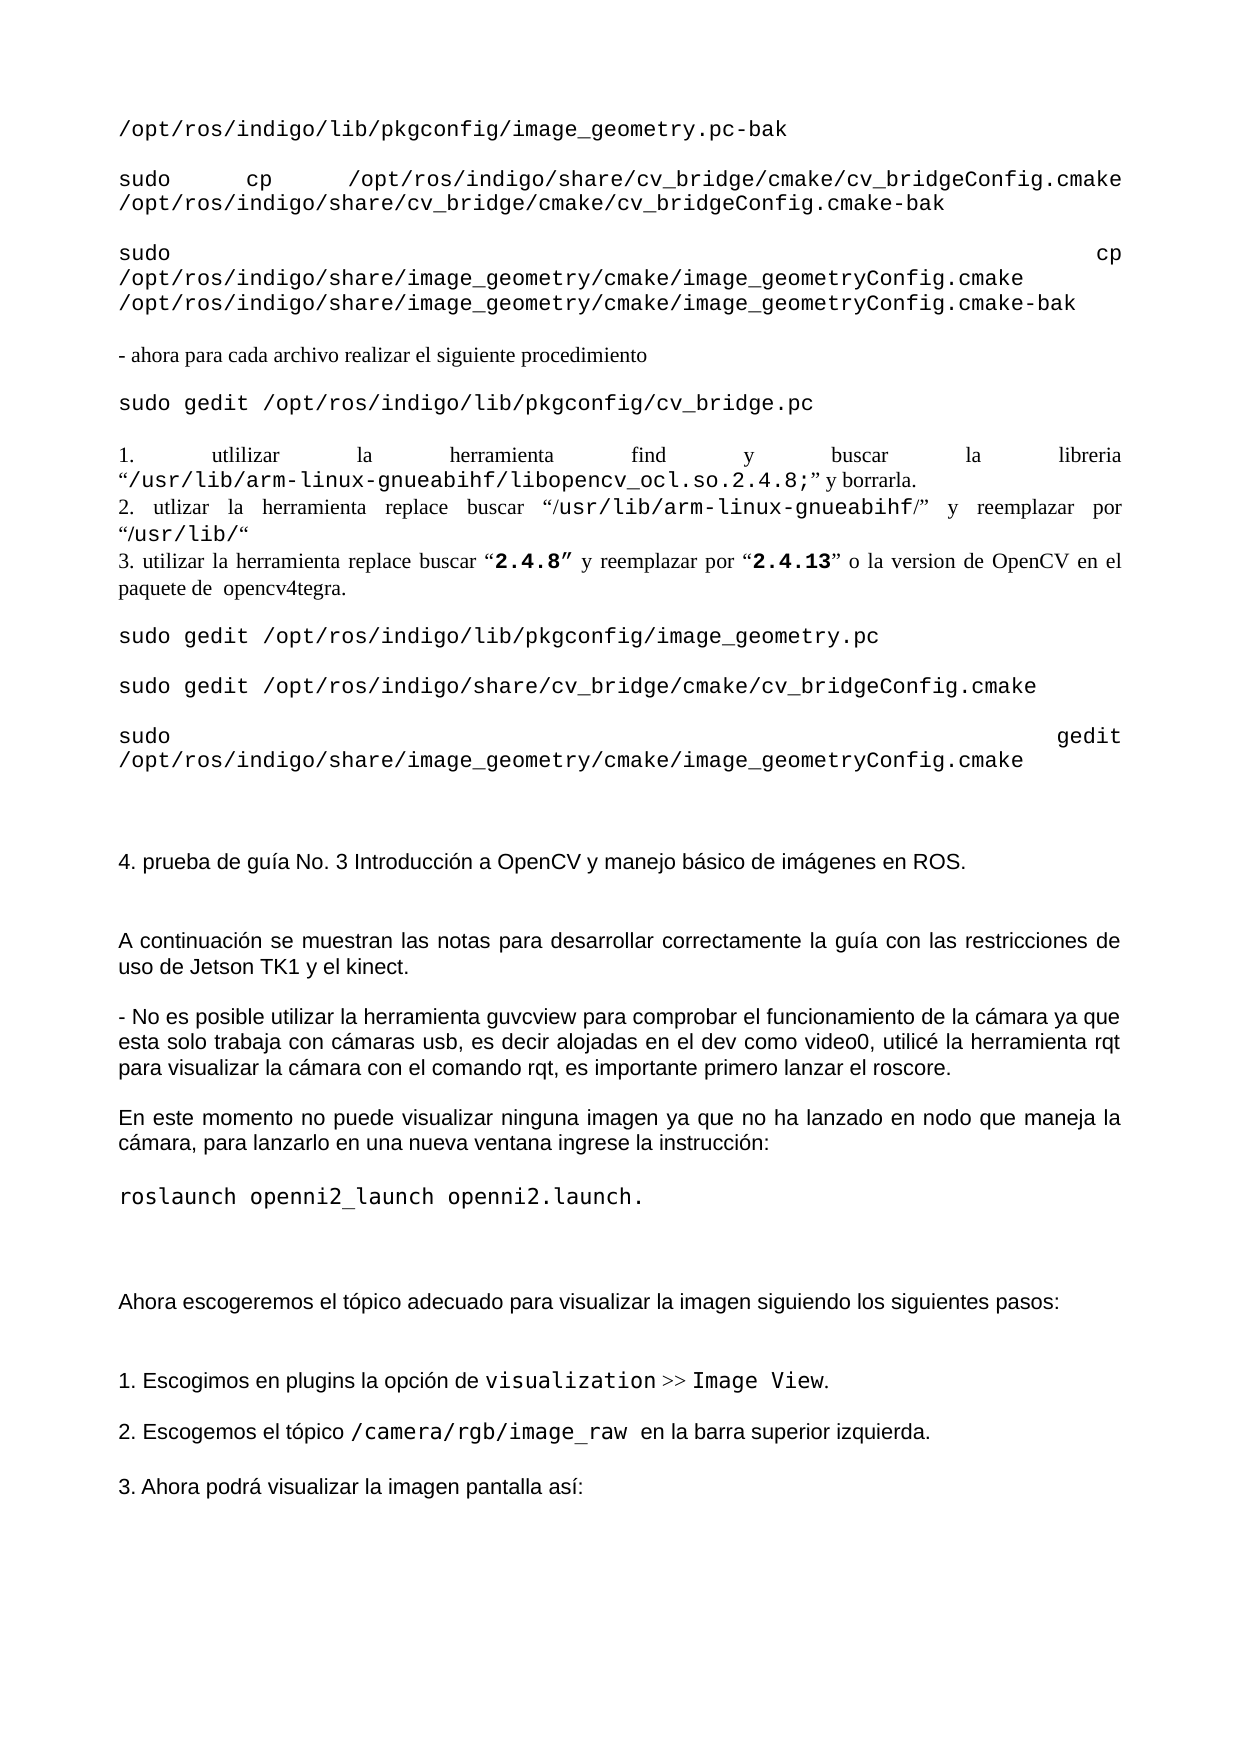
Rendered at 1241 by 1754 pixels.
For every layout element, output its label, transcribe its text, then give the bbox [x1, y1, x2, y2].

text sudo gedit /opt/ros/indigo/lib/pkgconfig/cv_bridge.pc [118, 392, 1122, 417]
text 3. utilizar la herramienta replace buscar “2.4.8” y reemplazar por “2.4.13” o la version de OpenCV en el paquete de opencv4tegra. [118, 548, 1122, 600]
text /opt/ros/indigo/lib/pkgconfig/image_geometry.pc-bak [118, 118, 1122, 143]
text A continuación se muestran las notas para desarrollar correctamente la guía con las restricciones de uso de Jetson TK1 y el kinect. [118, 928, 1122, 979]
text - No es posible utilizar la herramienta guvcview para comprobar el funcionamiento de la cámara ya que esta solo trabaja con cámaras usb, es decir alojadas en el dev como video0, utilicé la herramienta rqt para visualizar la cámara con el comando rqt, es importante primero lanzar el roscore. [118, 1004, 1122, 1079]
text 1. utlilizar la herramienta find y buscar la libreria “/usr/lib/arm-linux-gnueabihf/libopencv_ocl.so.2.4.8;” y borrarla. [118, 442, 1122, 494]
text sudo cp /opt/ros/indigo/share/cv_bridge/cmake/cv_bridgeConfig.cmake /opt/ros/indigo/share/cv_bridge/cmake/cv_bridgeConfig.cmake-bak [118, 168, 1122, 217]
text sudo gedit /opt/ros/indigo/share/cv_bridge/cmake/cv_bridgeConfig.cmake [118, 675, 1122, 700]
text sudo gedit /opt/ros/indigo/lib/pkgconfig/image_geometry.pc [118, 626, 1122, 650]
text En este momento no puede visualizar ninguna imagen ya que no ha lanzado en nodo que maneja la cámara, para lanzarlo en una nueva ventana ingrese la instrucción: [118, 1105, 1122, 1155]
text Ahora escogeremos el tópico adecuado para visualizar la imagen siguiendo los siguientes pasos: [118, 1289, 1122, 1314]
text sudo gedit /opt/ros/indigo/share/image_geometry/cmake/image_geometryConfig.cmake [118, 725, 1122, 774]
text 2. utlizar la herramienta replace buscar “/usr/lib/arm-linux-gnueabihf/” y reemplazar por “/usr/lib/“ [118, 494, 1122, 548]
text roslaunch openni2_launch openni2.launch. [118, 1184, 1122, 1209]
text 2. Escogemos el tópico /camera/rgb/image_raw en la barra superior izquierda. [118, 1419, 1122, 1445]
text 4. prueba de guía No. 3 Introducción a OpenCV y manejo básico de imágenes en ROS. [118, 849, 1122, 874]
text 1. Escogimos en plugins la opción de visualization >> Image View. [118, 1368, 1122, 1394]
text sudo cp /opt/ros/indigo/share/image_geometry/cmake/image_geometryConfig.cmake /opt/ros/indigo/share/image_geometry/cmake/image_geometryConfig.cmake-bak [118, 242, 1122, 316]
text - ahora para cada archivo realizar el siguiente procedimiento [118, 342, 1122, 367]
text 3. Ahora podrá visualizar la imagen pantalla así: [118, 1473, 1122, 1499]
